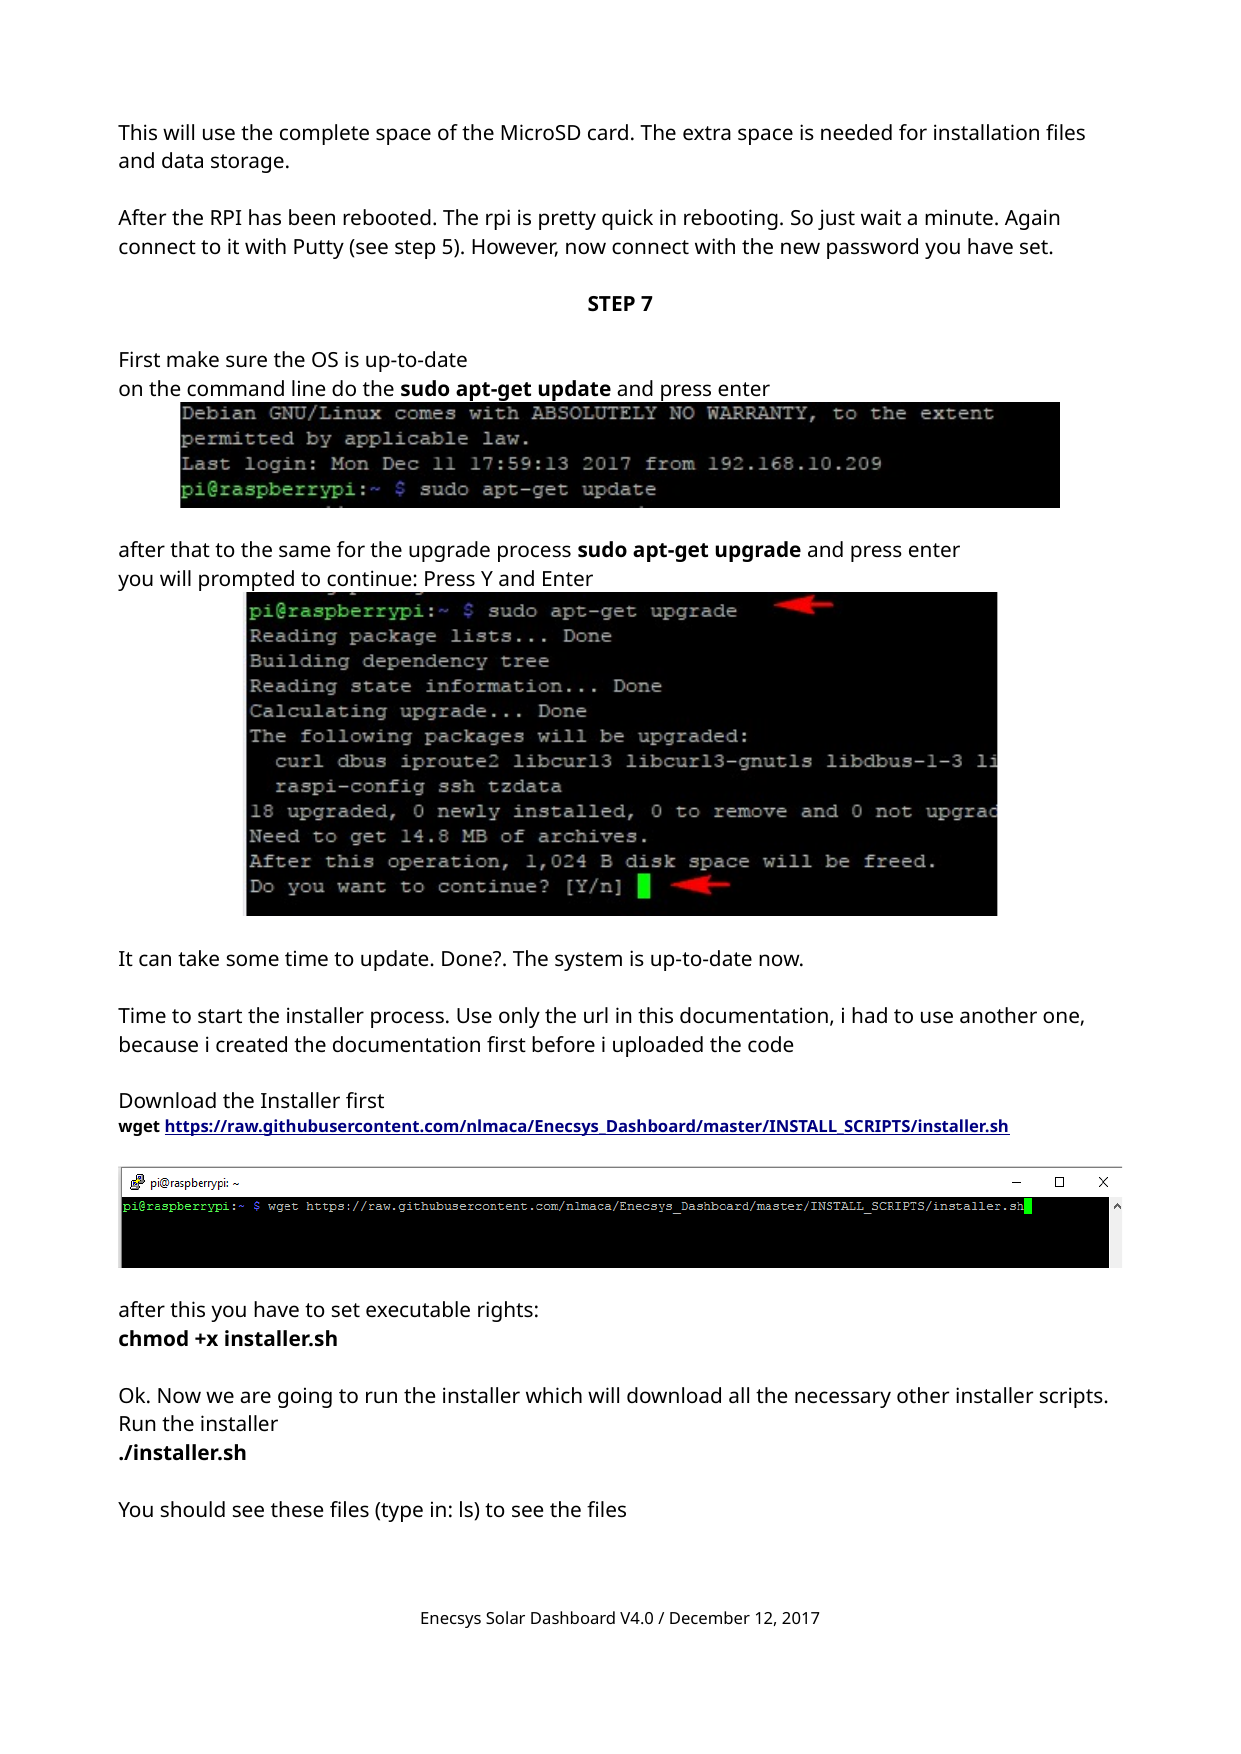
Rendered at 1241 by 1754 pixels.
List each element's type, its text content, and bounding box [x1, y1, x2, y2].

picture [242, 592, 998, 916]
text You should see these files (type in: ls) to see the files [118, 1495, 1122, 1523]
text Download the Installer first [118, 1087, 1122, 1115]
text After the RPI has been rebooted. The rpi is pretty quick in rebooting. So just wait a minute. Again connect to it with Putty (see step 5). However, now connect with the new password you have set. [118, 203, 1122, 260]
picture [180, 402, 1060, 508]
text wget https://raw.githubusercontent.com/nlmaca/Enecsys_Dashboard/master/INSTALL_SCRIPTS/installer.sh [118, 1115, 1122, 1138]
text on the command line do the sudo apt-get update and press enter [118, 374, 1122, 402]
text after that to the same for the upgrade process sudo apt-get upgrade and press enter [118, 536, 1122, 564]
text after this you have to set executable rights: [118, 1296, 1122, 1324]
text ./installer.sh [118, 1438, 1122, 1466]
text It can take some time to update. Done?. The system is up-to-date now. [118, 944, 1122, 973]
text Ok. Now we are going to run the installer which will download all the necessary other installer scripts. Run the installer [118, 1381, 1122, 1438]
text This will use the complete space of the MicroSD card. The extra space is needed for installation files and data storage. [118, 118, 1122, 175]
text Time to start the installer process. Use only the url in this documentation, i had to use another one, because i created the documentation first before i uploaded the code [118, 1001, 1122, 1058]
picture [118, 1166, 1123, 1268]
text you will prompted to continue: Press Y and Enter [118, 564, 1122, 592]
text First make sure the OS is up-to-date [118, 346, 1122, 374]
text chmod +x installer.sh [118, 1324, 1122, 1352]
text STEP 7 [118, 289, 1122, 317]
